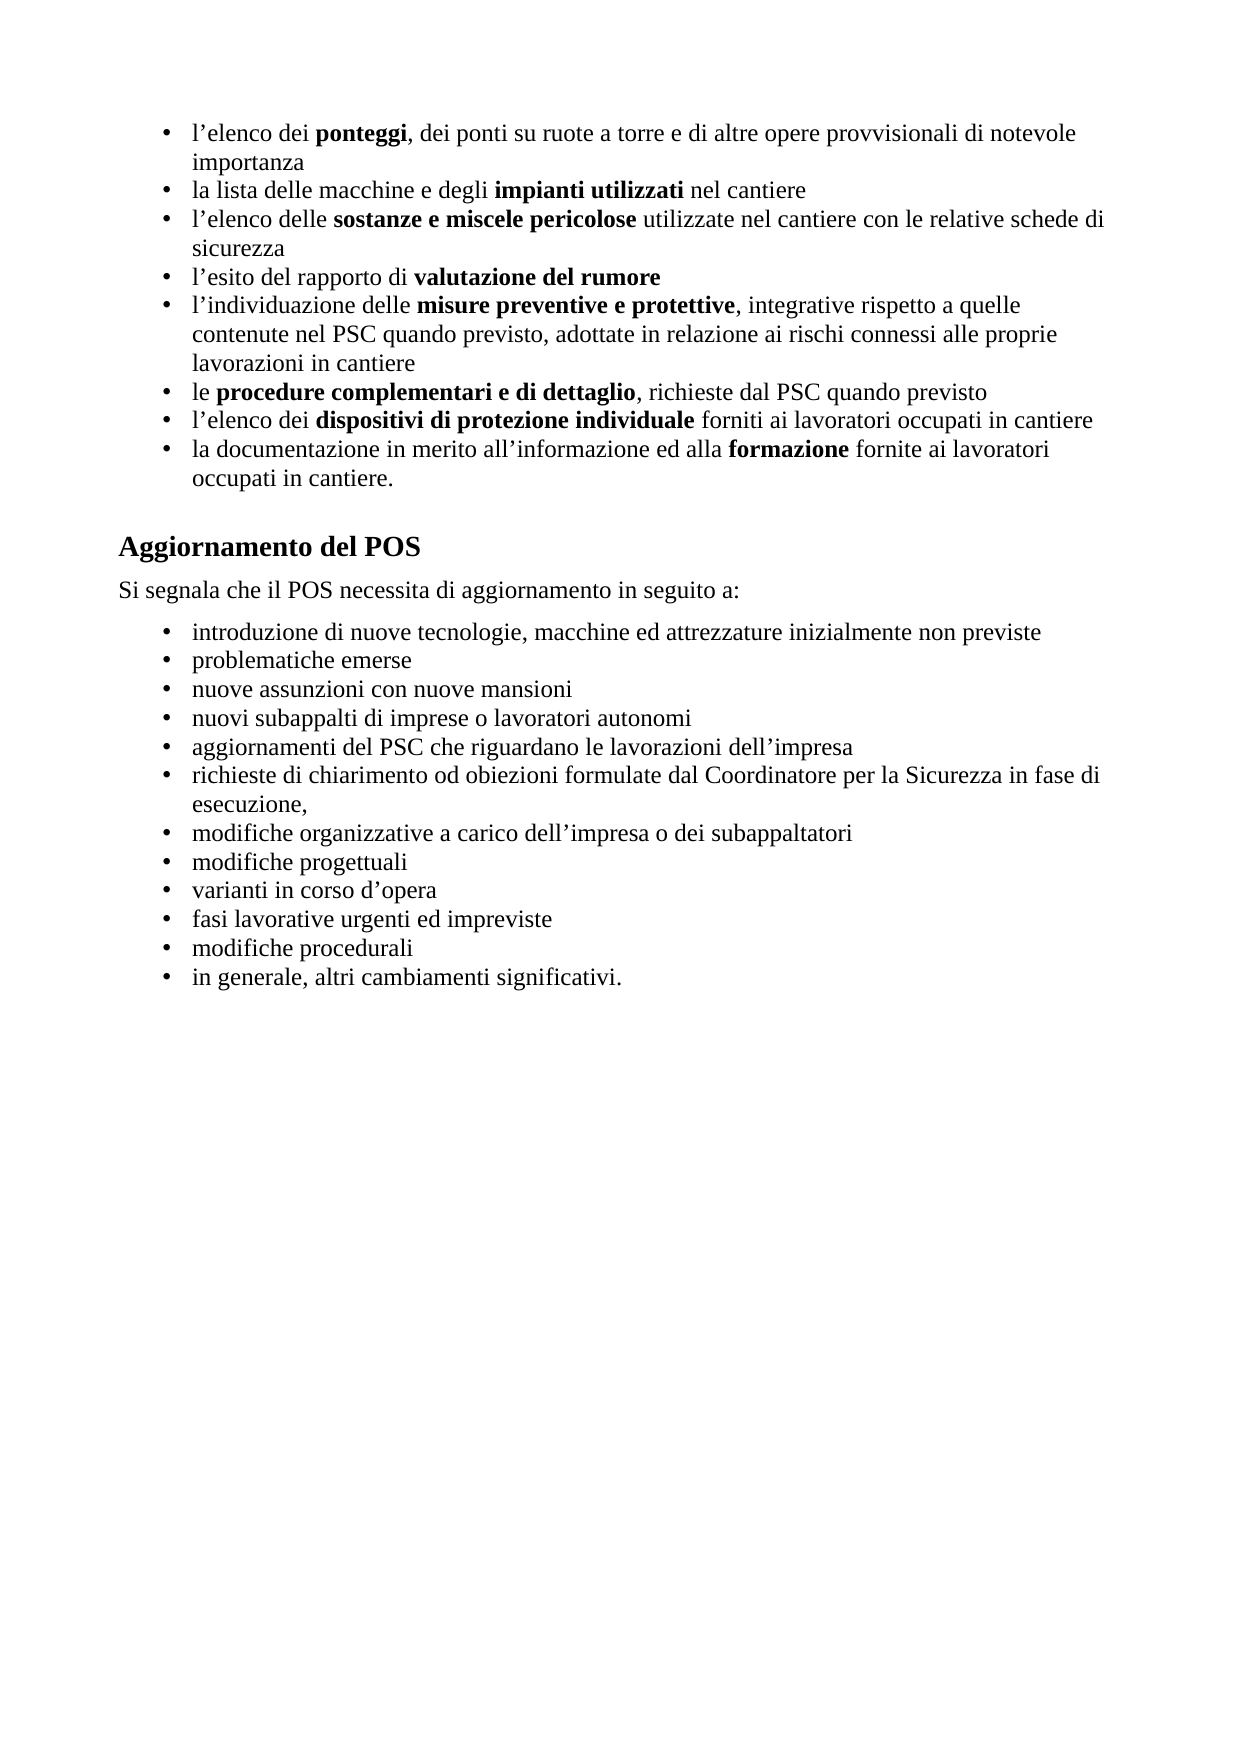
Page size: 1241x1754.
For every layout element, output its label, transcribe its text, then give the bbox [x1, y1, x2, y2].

list l’individuazione delle misure preventive e protettive, integrative rispetto a quelle contenute nel PSC quando previsto, adottate in relazione ai rischi connessi alle proprie lavorazioni in cantiere [162, 291, 1122, 377]
list l’elenco dei ponteggi, dei ponti su ruote a torre e di altre opere provvisionali di notevole importanza [162, 118, 1122, 176]
list in generale, altri cambiamenti significativi. [162, 962, 1122, 990]
list nuovi subappalti di imprese o lavoratori autonomi [162, 703, 1122, 732]
list fasi lavorative urgenti ed impreviste [162, 904, 1122, 933]
text Si segnala che il POS necessita di aggiornamento in seguito a: [118, 575, 1122, 604]
list varianti in corso d’opera [162, 875, 1122, 904]
list modifiche progettuali [162, 847, 1122, 875]
list modifiche procedurali [162, 933, 1122, 962]
list aggiornamenti del PSC che riguardano le lavorazioni dell’impresa [162, 732, 1122, 760]
list modifiche organizzative a carico dell’impresa o dei subappaltatori [162, 818, 1122, 847]
list nuove assunzioni con nuove mansioni [162, 674, 1122, 703]
list problematiche emerse [162, 645, 1122, 674]
list l’esito del rapporto di valutazione del rumore [162, 262, 1122, 291]
list introduzione di nuove tecnologie, macchine ed attrezzature inizialmente non previste [162, 617, 1122, 645]
list richieste di chiarimento od obiezioni formulate dal Coordinatore per la Sicurezza in fase di esecuzione, [162, 760, 1122, 818]
list la documentazione in merito all’informazione ed alla formazione fornite ai lavoratori occupati in can­tiere. [162, 434, 1122, 492]
list l’elenco delle sostanze e miscele pericolose utilizzate nel cantiere con le relative schede di sicurezza [162, 204, 1122, 262]
subtitle Aggiornamento del POS [118, 529, 1122, 563]
list la lista delle macchine e degli impianti utilizzati nel cantiere [162, 176, 1122, 204]
list l’elenco dei dispositivi di protezione individuale forniti ai lavoratori occupati in cantiere [162, 406, 1122, 434]
list le procedure complementari e di dettaglio, richieste dal PSC quando previsto [162, 377, 1122, 406]
